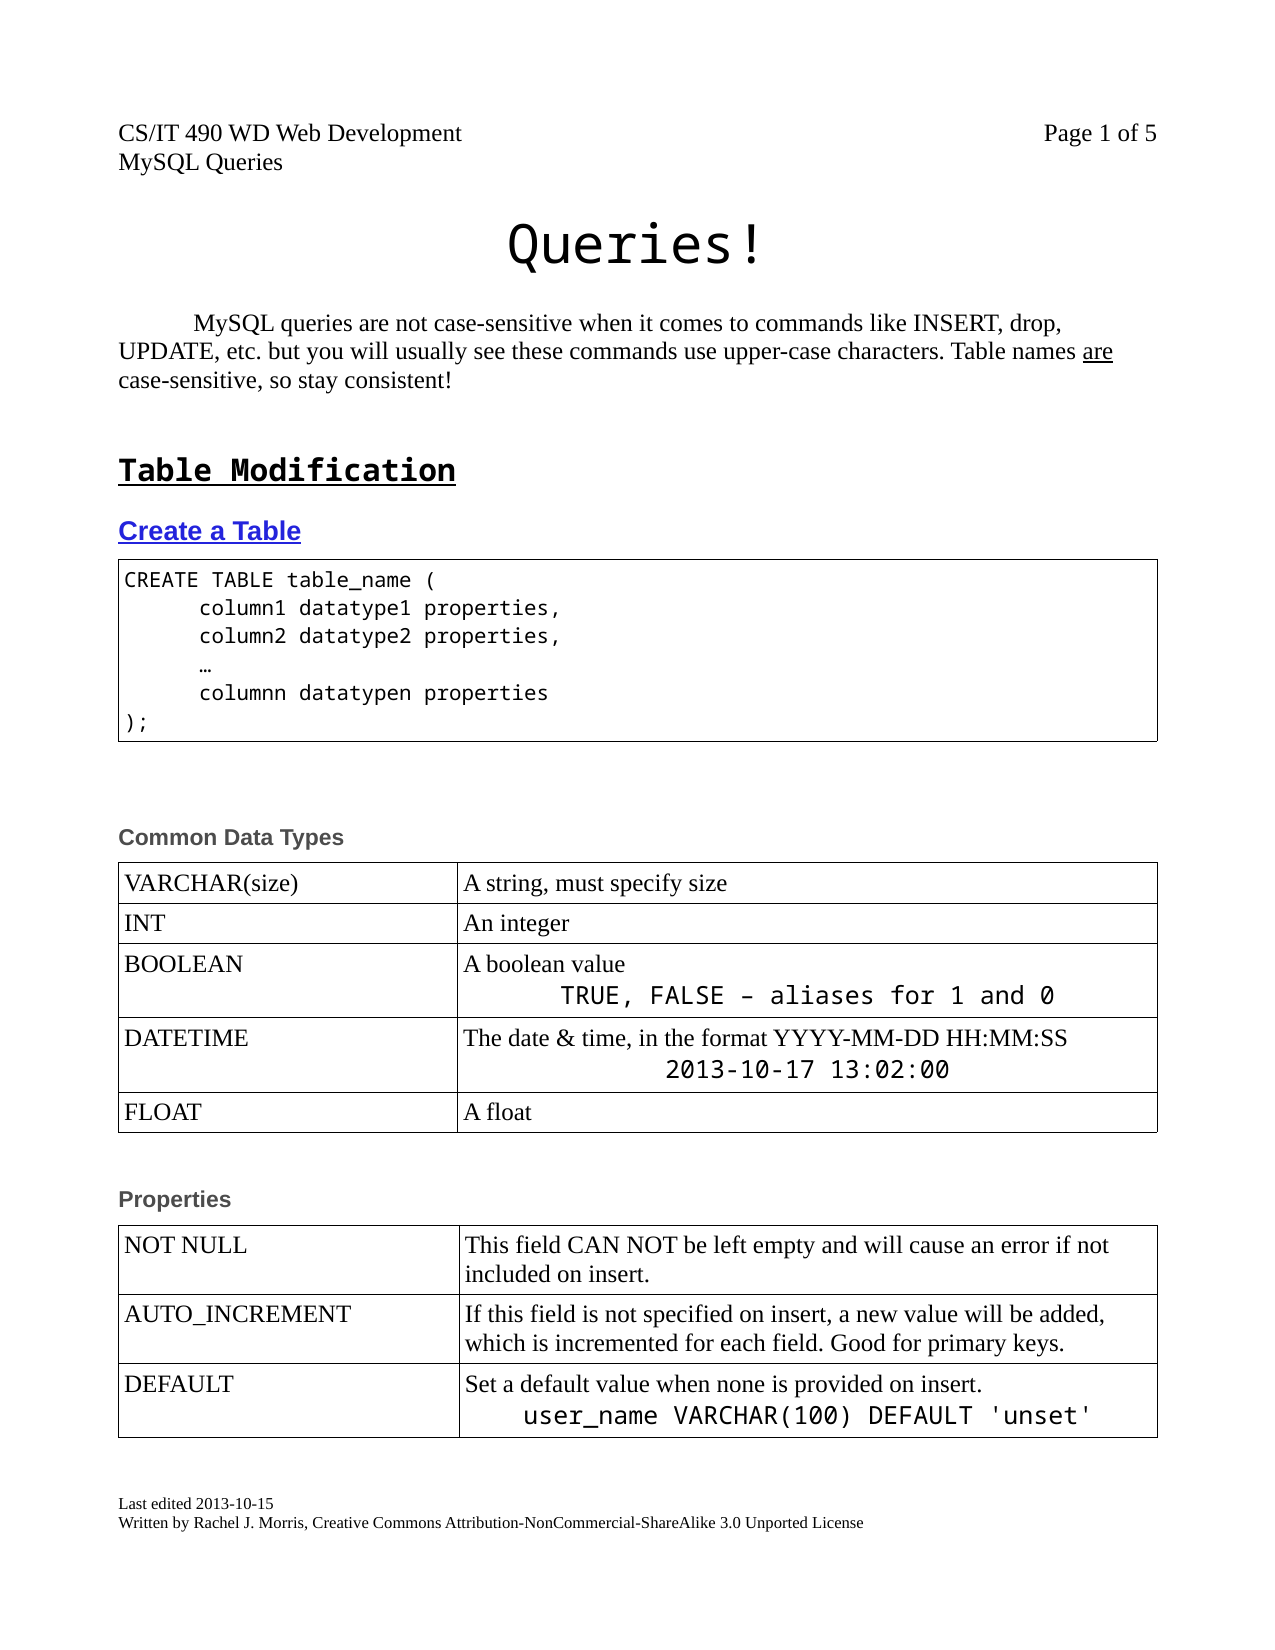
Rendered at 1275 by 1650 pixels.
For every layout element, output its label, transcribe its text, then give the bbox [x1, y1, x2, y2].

subtitle Table Modification [118, 448, 1157, 490]
table_header VARCHAR(size) [119, 863, 457, 903]
table_header A string, must specify size [458, 863, 1157, 903]
table_cell INT [119, 904, 457, 943]
table_header NOT NULL [119, 1226, 459, 1294]
table_cell BOOLEAN [119, 944, 457, 1017]
table_cell AUTO_INCREMENT [119, 1295, 459, 1363]
table_cell DEFAULT [119, 1364, 459, 1437]
text Queries! [118, 205, 1157, 279]
table_cell The date & time, in the format YYYY-MM-DD HH:MM:SS 2013-10-17 13:02:00 [458, 1018, 1157, 1092]
text MySQL queries are not case-sensitive when it comes to commands like INSERT, drop, UPDATE, etc. but you will usually see these commands use upper-case characters. Table names are case-sensitive, so stay consistent! [118, 308, 1157, 394]
table_header CREATE TABLE table_name ( column1 datatype1 properties, column2 datatype2 properties, … columnn datatypen properties ); [119, 560, 1157, 741]
subtitle Common Data Types [118, 823, 1157, 850]
table_cell Set a default value when none is provided on insert. user_name VARCHAR(100) DEFAULT 'unset' [460, 1364, 1157, 1437]
table_cell DATETIME [119, 1018, 457, 1092]
subtitle Properties [118, 1186, 1157, 1212]
table_cell An integer [458, 904, 1157, 943]
table_header This field CAN NOT be left empty and will cause an error if not included on insert. [460, 1226, 1157, 1294]
table_cell FLOAT [119, 1093, 457, 1132]
subtitle Create a Table [118, 515, 1157, 546]
table_cell A float [458, 1093, 1157, 1132]
table_cell If this field is not specified on insert, a new value will be added, which is incremented for each field. Good for primary keys. [460, 1295, 1157, 1363]
table_cell A boolean value TRUE, FALSE – aliases for 1 and 0 [458, 944, 1157, 1017]
